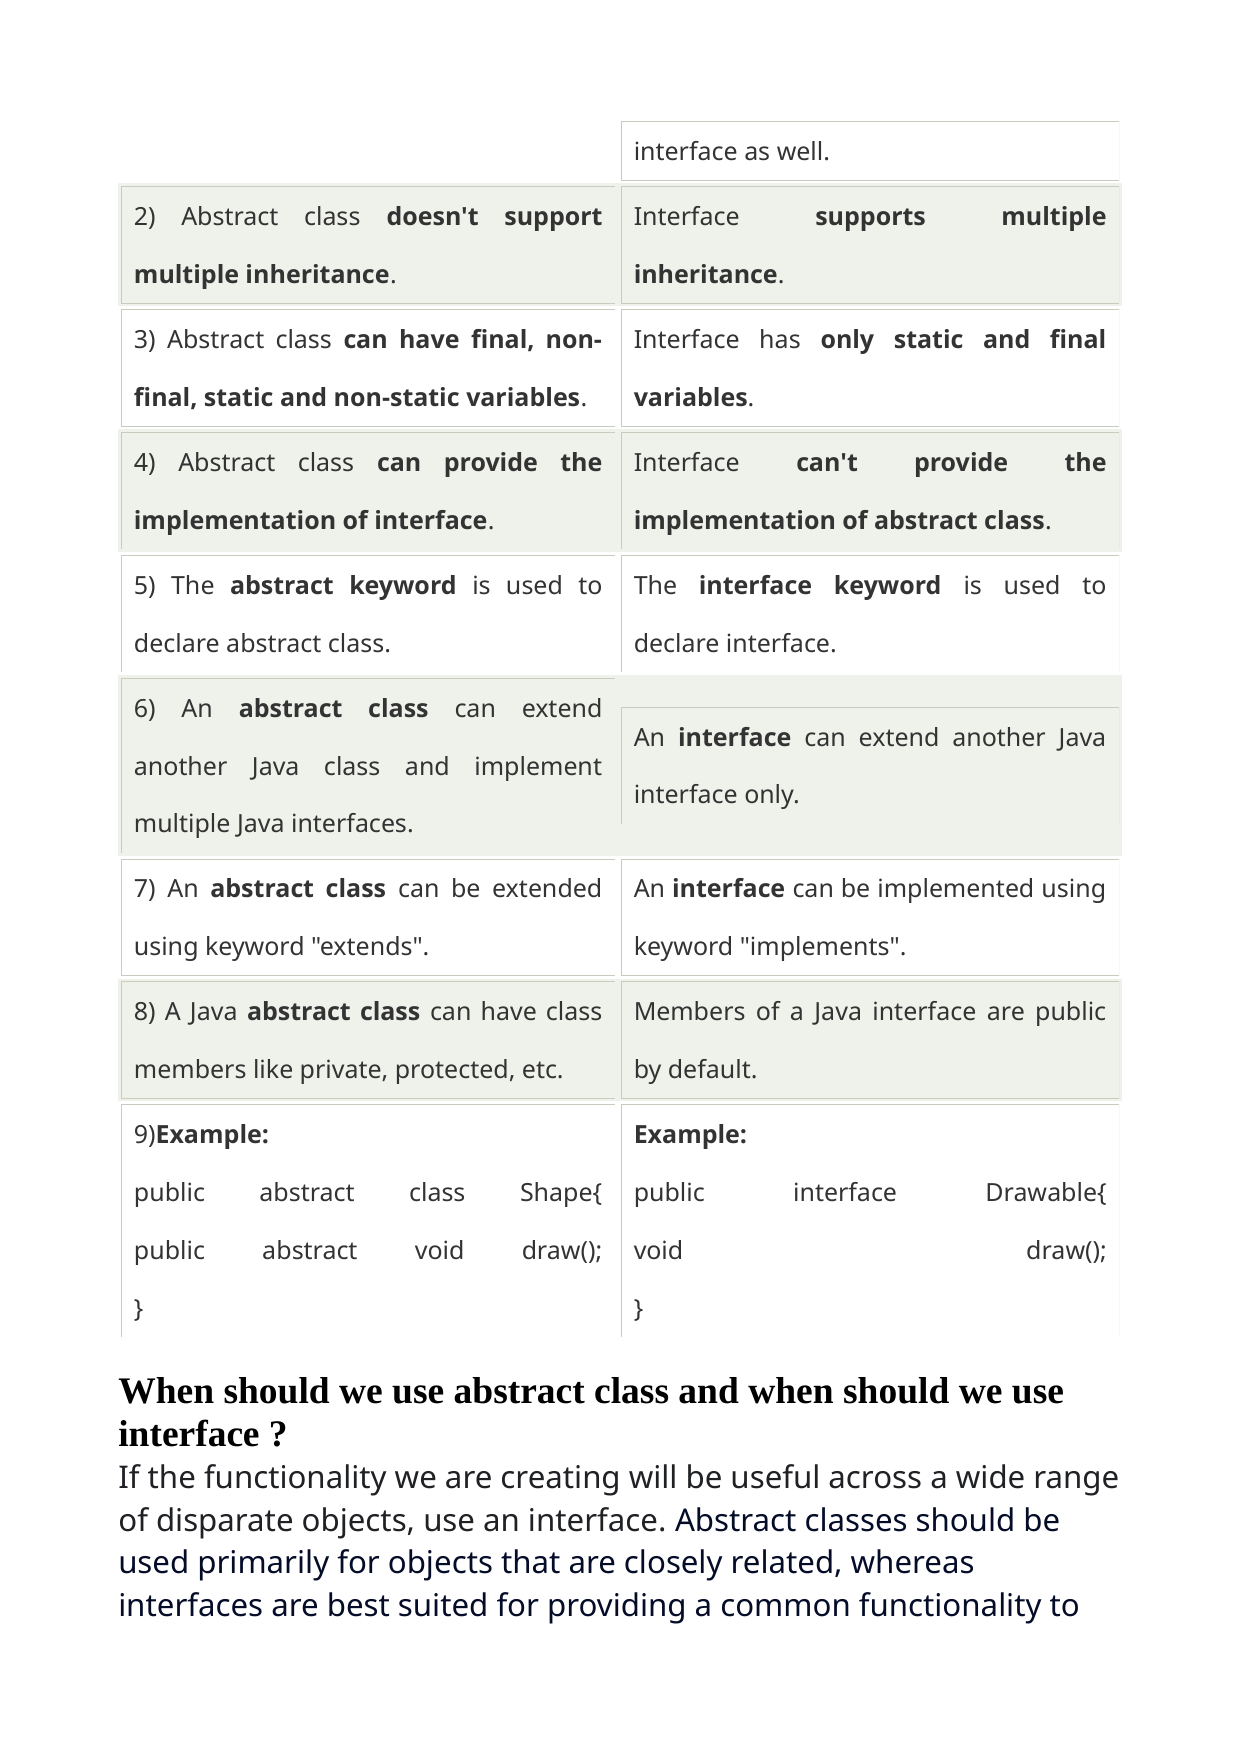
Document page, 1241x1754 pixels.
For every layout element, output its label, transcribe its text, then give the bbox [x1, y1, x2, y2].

table_cell 2) Abstract class doesn't support multiple inheritance. [118, 183, 618, 306]
table_cell 7) An abstract class can be extended using keyword "extends". [118, 856, 618, 978]
table_cell interface as well. [618, 118, 1122, 183]
table_cell 8) A Java abstract class can have class members like private, protected, etc. [118, 979, 618, 1101]
table_cell Interface can't provide the implementation of abstract class. [618, 429, 1122, 552]
table_cell 4) Abstract class can provide the implementation of interface. [118, 429, 618, 552]
table_cell [118, 118, 618, 183]
table_cell Interface has only static and final variables. [618, 306, 1122, 429]
text When should we use abstract class and when should we use interface ? [118, 1369, 1122, 1455]
table_cell 5) The abstract keyword is used to declare abstract class. [118, 552, 618, 675]
table_cell 6) An abstract class can extend another Java class and implement multiple Java interfaces. [118, 675, 618, 856]
table_cell Interface supports multiple inheritance. [618, 183, 1122, 306]
table_cell The interface keyword is used to declare interface. [618, 552, 1122, 675]
table_cell Example: public interface Drawable{ void draw(); } [618, 1101, 1122, 1340]
table_cell Members of a Java interface are public by default. [618, 979, 1122, 1101]
table_cell 3) Abstract class can have final, non-final, static and non-static variables. [118, 306, 618, 429]
table_cell An interface can extend another Java interface only. [618, 675, 1122, 856]
text If the functionality we are creating will be useful across a wide range of disparate objects, use an interface. Abstract classes should be used primarily for objects that are closely related, whereas interfaces are best suited for providing a common functionality to [118, 1455, 1122, 1625]
table_cell An interface can be implemented using keyword "implements". [618, 856, 1122, 978]
table_cell 9)Example: public abstract class Shape{ public abstract void draw(); } [118, 1101, 618, 1340]
